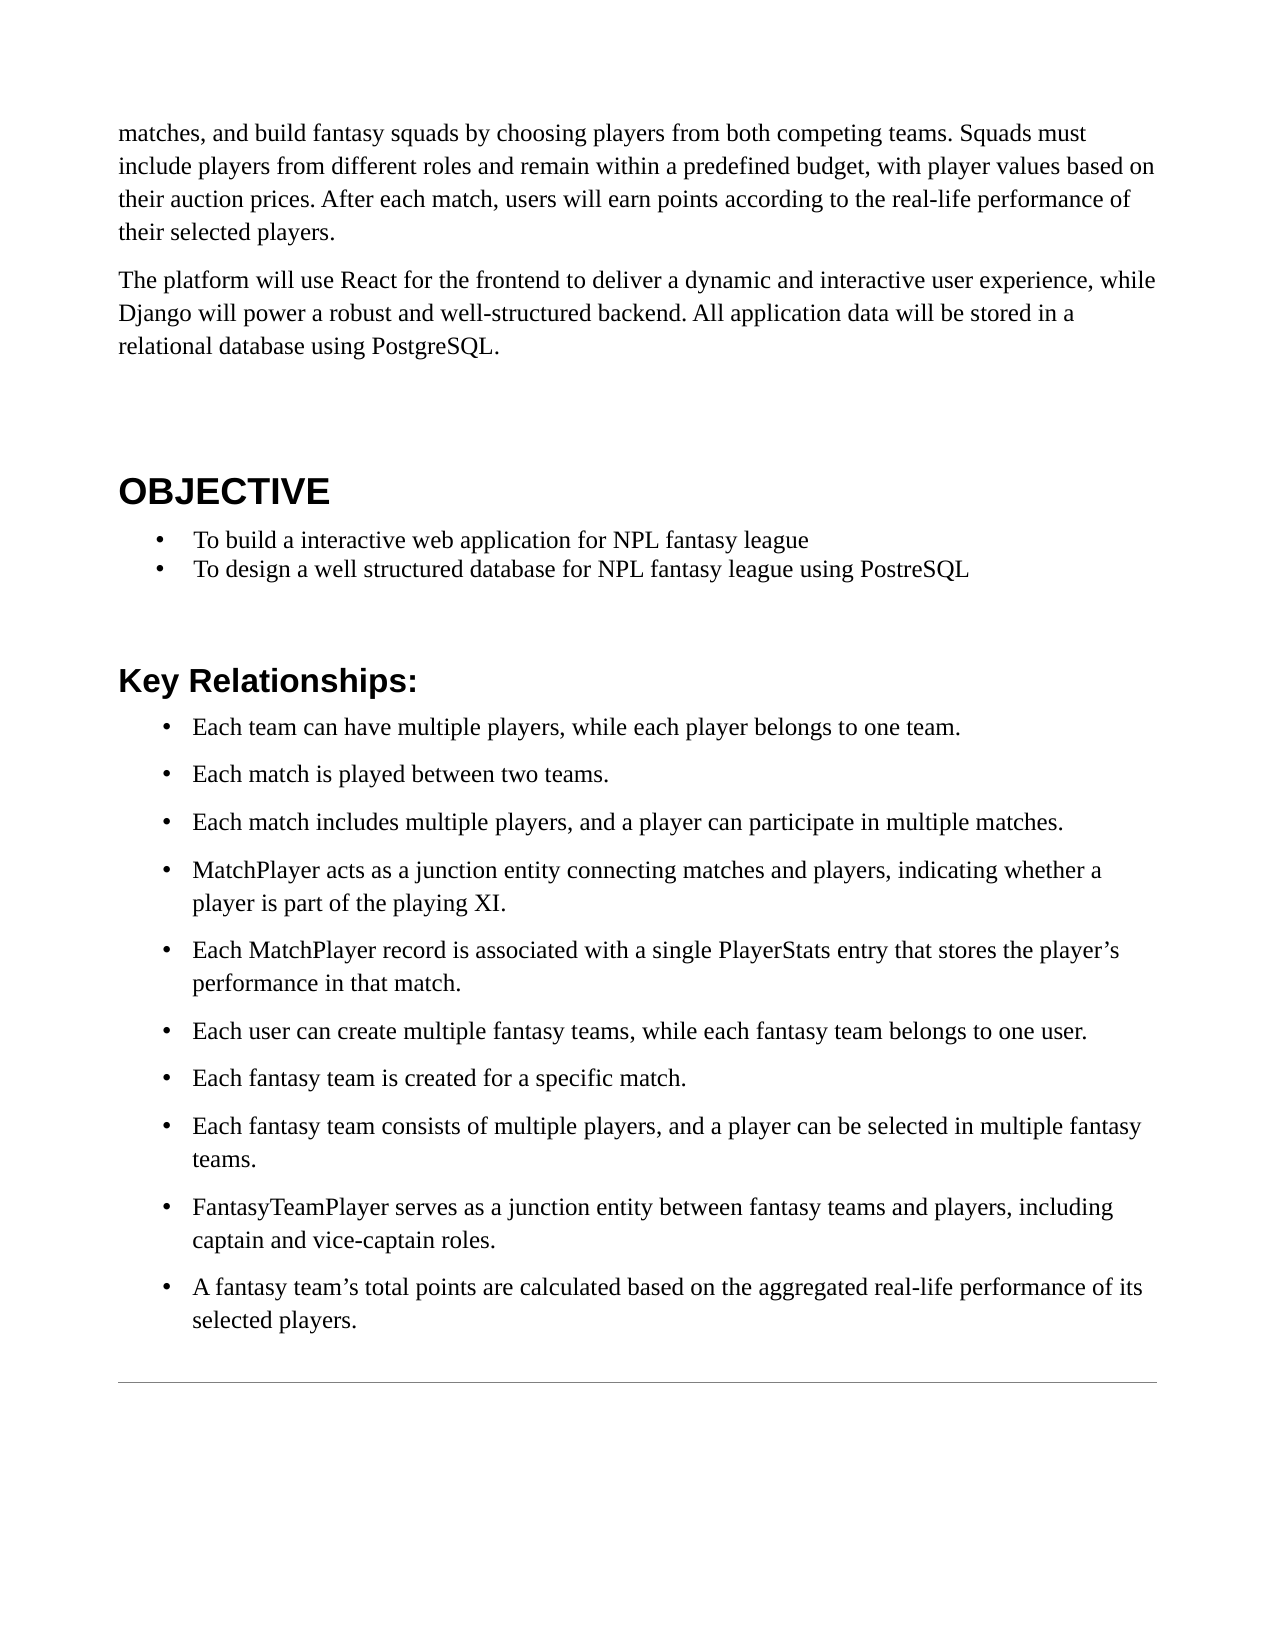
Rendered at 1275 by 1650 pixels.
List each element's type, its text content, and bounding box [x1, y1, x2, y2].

list To design a well structured database for NPL fantasy league using PostreSQL [156, 554, 1157, 583]
text The platform will use React for the frontend to deliver a dynamic and interactive user experience, while Django will power a robust and well-structured backend. All application data will be stored in a relational database using PostgreSQL. [118, 265, 1157, 426]
list Each match is played between two teams. [162, 759, 1157, 788]
list A fantasy team’s total points are calculated based on the aggregated real-life performance of its selected players. [162, 1272, 1157, 1334]
list Each fantasy team consists of multiple players, and a player can be selected in multiple fantasy teams. [162, 1111, 1157, 1173]
list Each fantasy team is created for a specific match. [162, 1063, 1157, 1092]
list Each match includes multiple players, and a player can participate in multiple matches. [162, 807, 1157, 836]
list Each user can create multiple fantasy teams, while each fantasy team belongs to one user. [162, 1016, 1157, 1045]
subtitle OBJECTIVE [118, 469, 1157, 513]
list Each MatchPlayer record is associated with a single PlayerStats entry that stores the player’s performance in that match. [162, 935, 1157, 997]
text matches, and build fantasy squads by choosing players from both competing teams. Squads must include players from different roles and remain within a predefined budget, with player values based on their auction prices. After each match, users will earn points according to the real-life performance of their selected players. [118, 118, 1157, 246]
list Each team can have multiple players, while each player belongs to one team. [162, 712, 1157, 741]
list MatchPlayer acts as a junction entity connecting matches and players, indicating whether a player is part of the playing XI. [162, 855, 1157, 916]
list To build a interactive web application for NPL fantasy league [156, 525, 1157, 554]
list FantasyTeamPlayer serves as a junction entity between fantasy teams and players, including captain and vice-captain roles. [162, 1192, 1157, 1253]
subtitle Key Relationships: [118, 661, 1157, 699]
